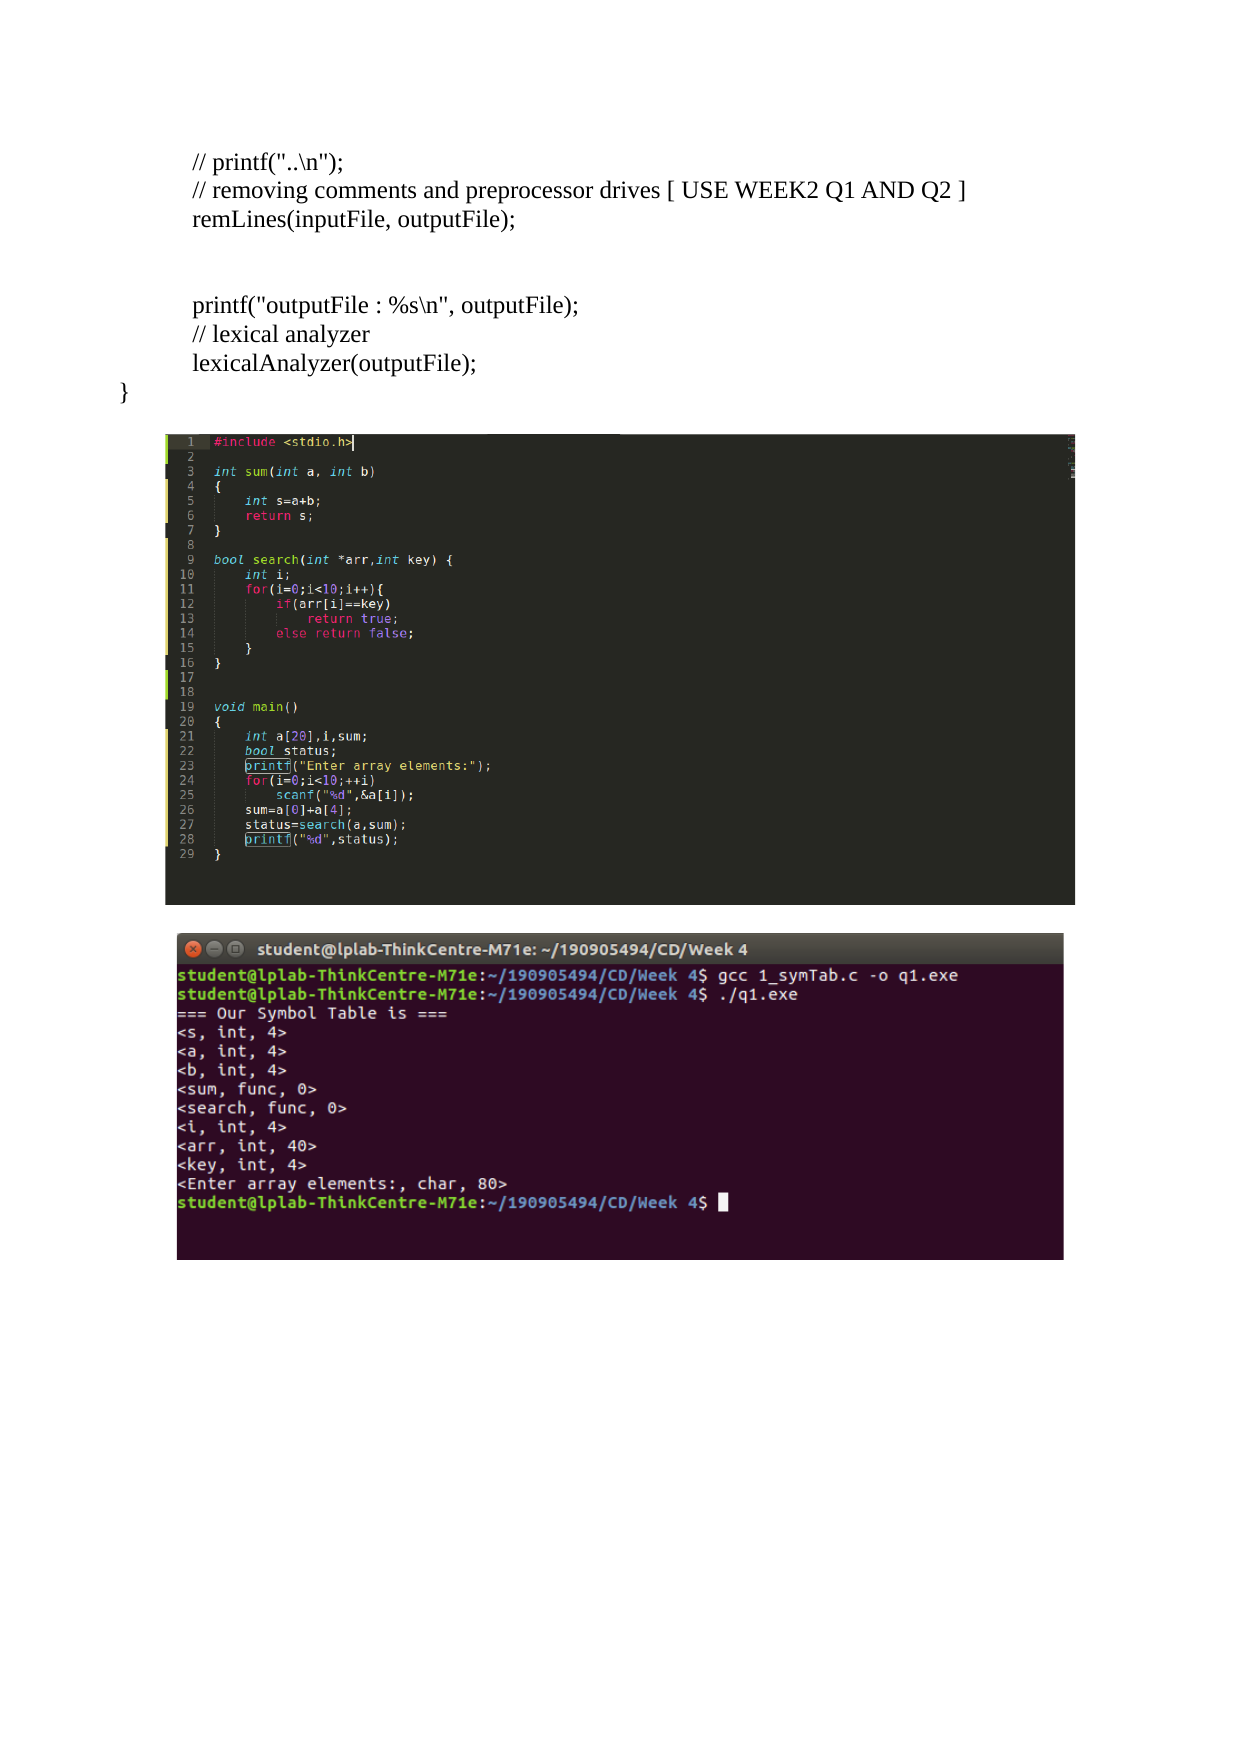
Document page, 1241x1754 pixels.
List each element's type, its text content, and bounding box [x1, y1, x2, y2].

text // printf("..\n"); [118, 147, 1122, 176]
text printf("outputFile : %s\n", outputFile); [118, 291, 1122, 319]
text lexicalAnalyzer(outputFile); [118, 348, 1122, 377]
picture [176, 933, 1064, 1260]
text // lexical analyzer [118, 319, 1122, 348]
text remLines(inputFile, outputFile); [118, 204, 1122, 233]
picture [165, 434, 1075, 905]
text } [118, 377, 1122, 406]
text // removing comments and preprocessor drives [ USE WEEK2 Q1 AND Q2 ] [118, 176, 1122, 204]
